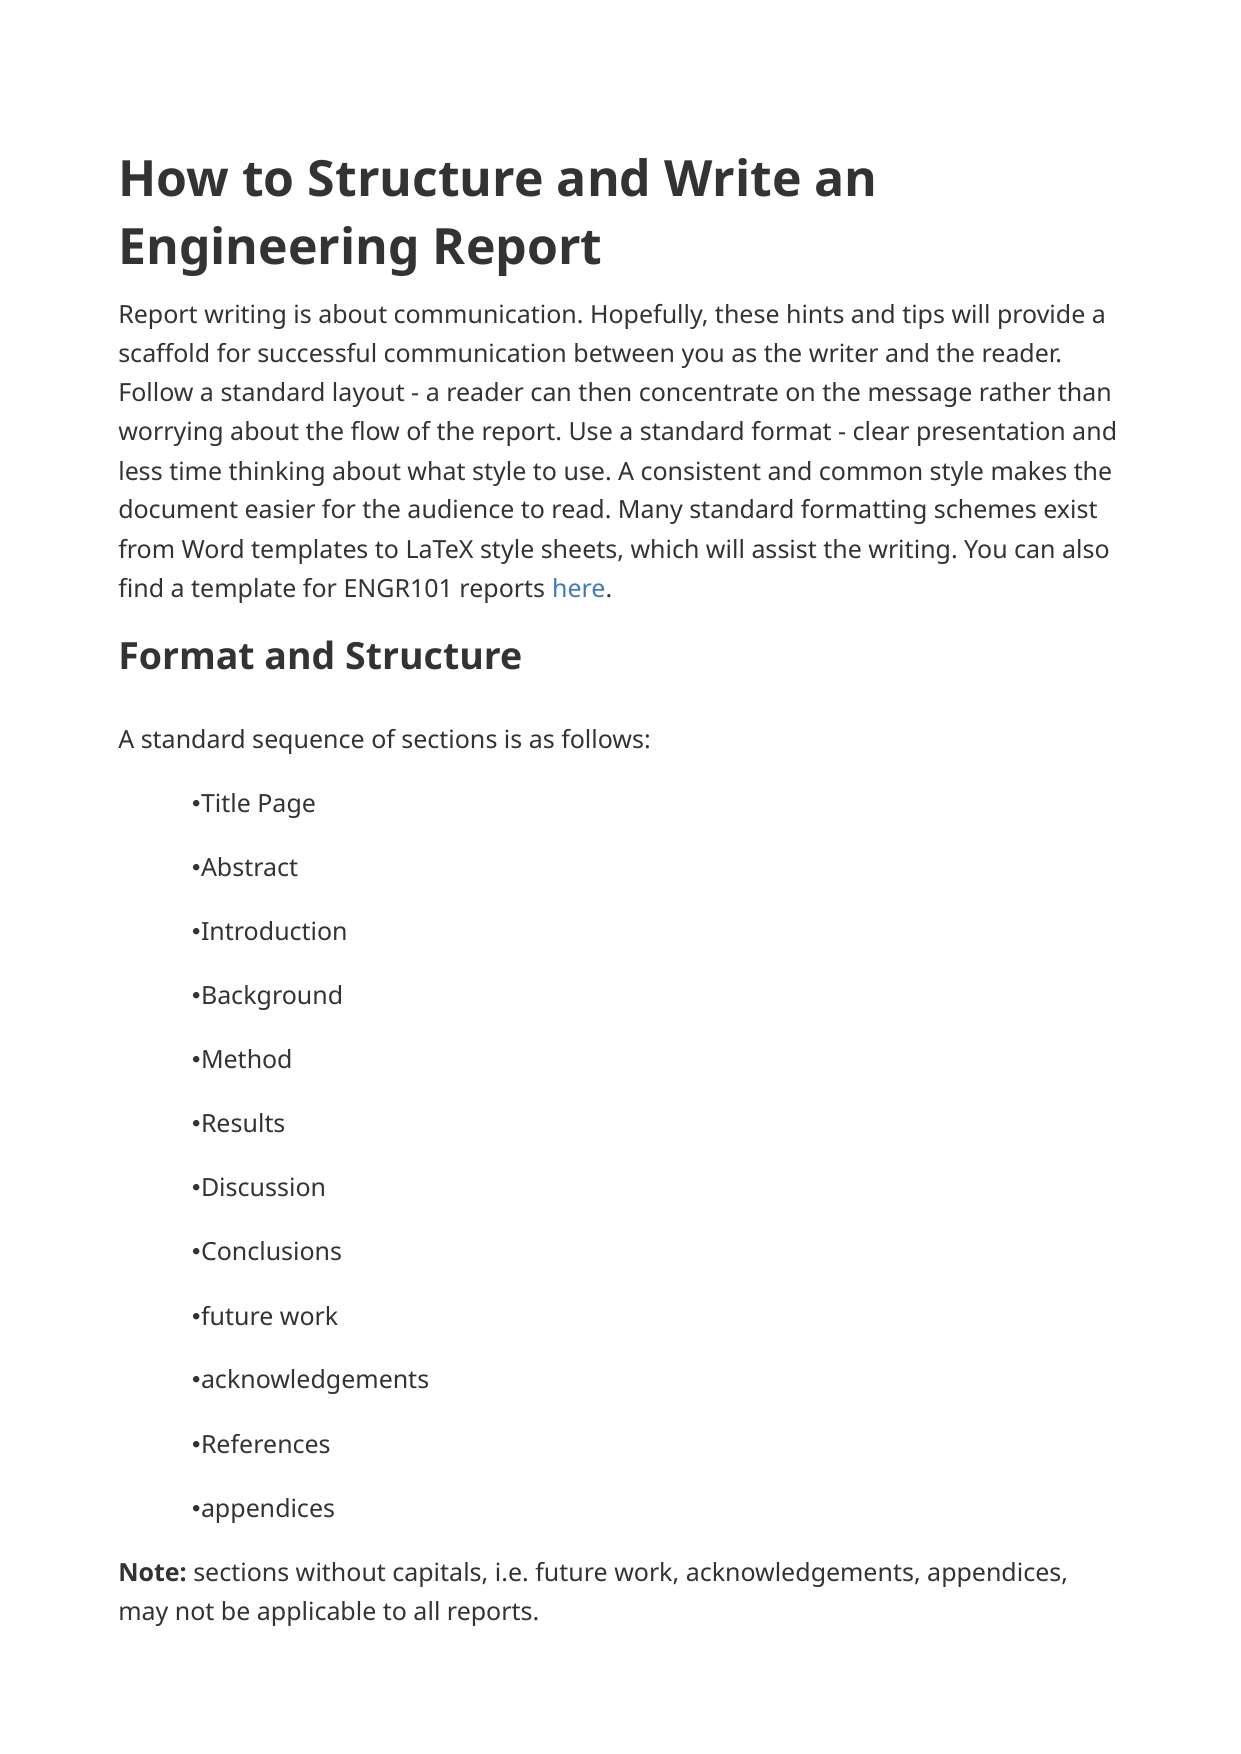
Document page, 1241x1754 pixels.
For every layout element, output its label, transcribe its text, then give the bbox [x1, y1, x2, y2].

list References [118, 1421, 1122, 1460]
subtitle How to Structure and Write an Engineering Report [118, 143, 1122, 279]
list Title Page [118, 781, 1122, 820]
list Introduction [118, 909, 1122, 948]
text A standard sequence of sections is as follows: [118, 717, 1122, 756]
list Method [118, 1037, 1122, 1076]
subtitle Format and Structure [118, 629, 1122, 680]
list Discussion [118, 1165, 1122, 1204]
list Background [118, 973, 1122, 1012]
list acknowledgements [118, 1357, 1122, 1396]
list Conclusions [118, 1229, 1122, 1268]
list Results [118, 1101, 1122, 1140]
text Note: sections without capitals, i.e. future work, acknowledgements, appendices, may not be applicable to all reports. [118, 1549, 1122, 1627]
list appendices [118, 1485, 1122, 1524]
list Abstract [118, 845, 1122, 884]
text Report writing is about communication. Hopefully, these hints and tips will provide a scaffold for successful communication between you as the writer and the reader. Follow a standard layout - a reader can then concentrate on the message rather than worrying about the flow of the report. Use a standard format - clear presentation and less time thinking about what style to use. A consistent and common style makes the document easier for the audience to read. Many standard formatting schemes exist from Word templates to LaTeX style sheets, which will assist the writing. You can also find a template for ENGR101 reports here. [118, 292, 1122, 604]
list future work [118, 1293, 1122, 1332]
